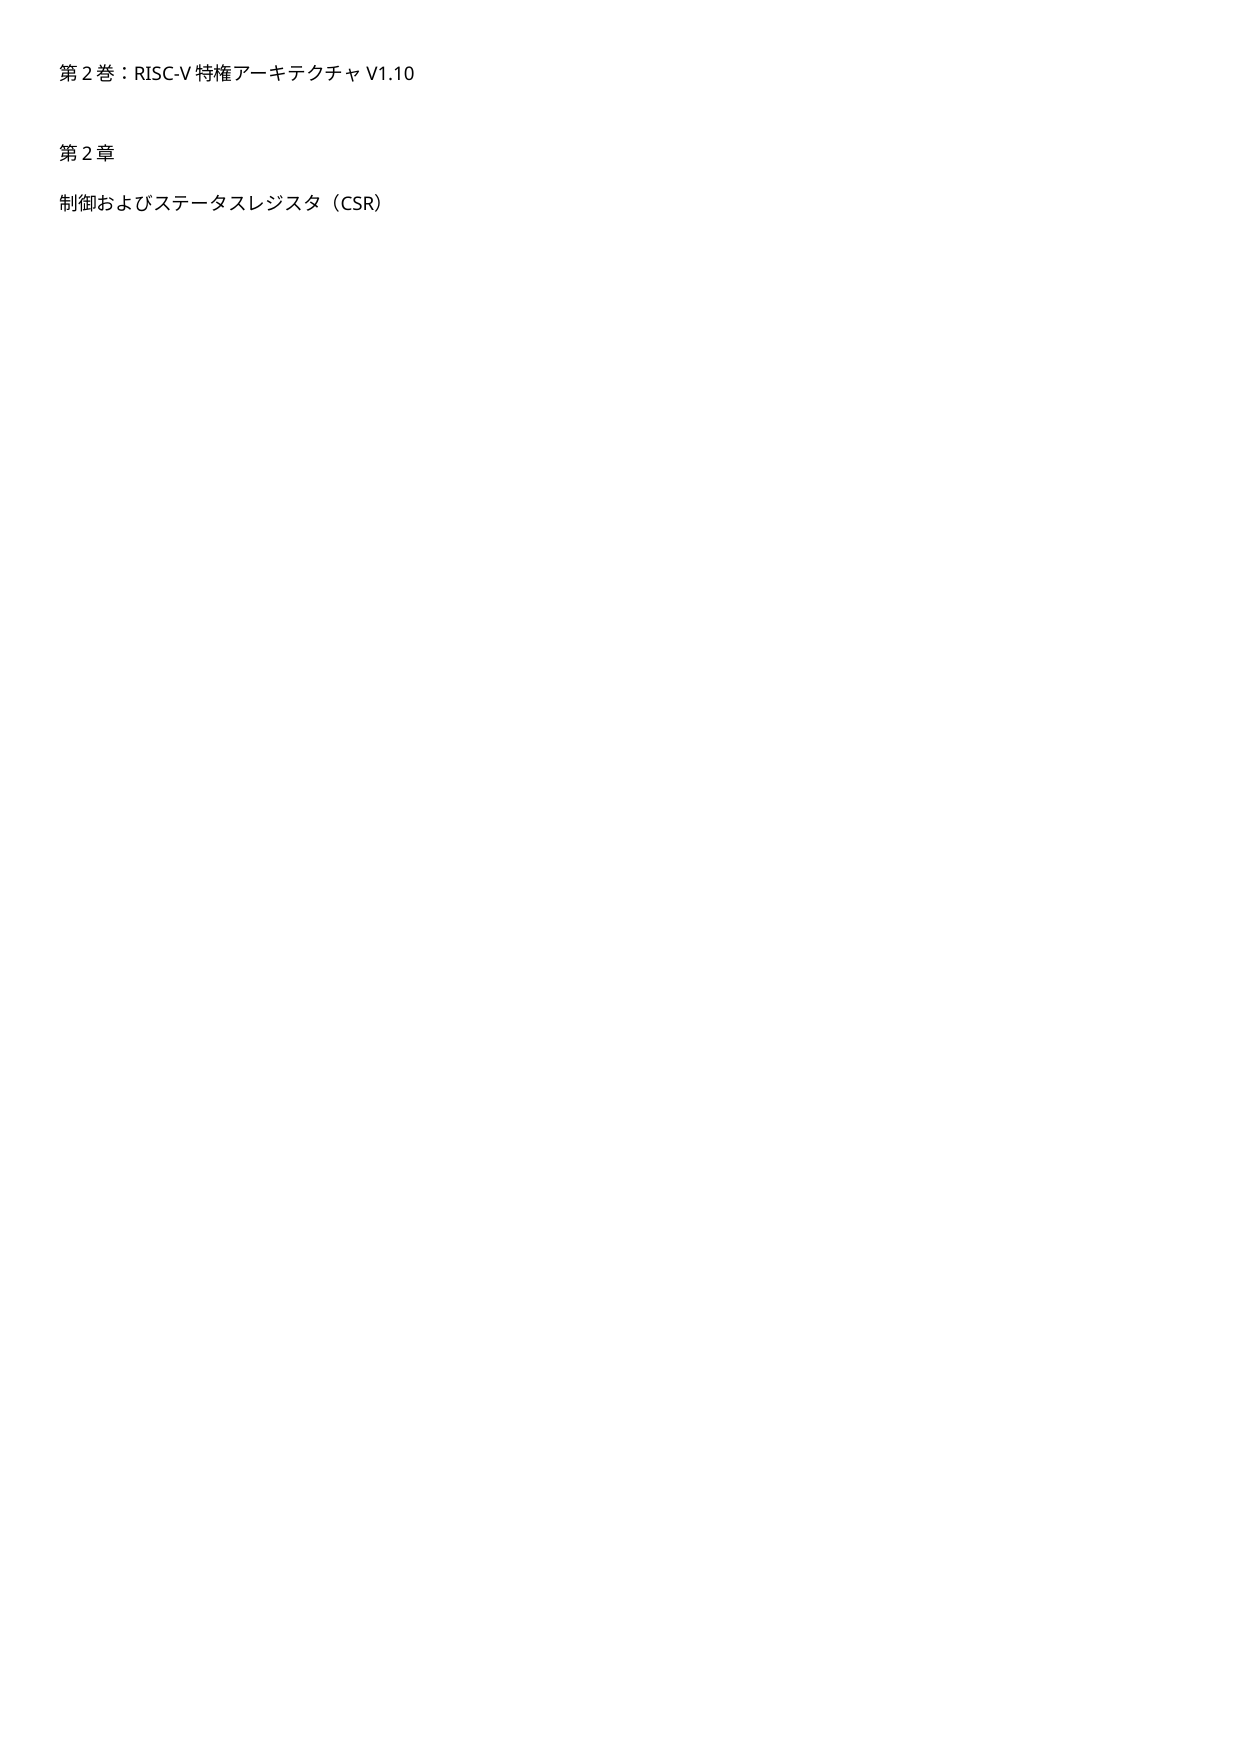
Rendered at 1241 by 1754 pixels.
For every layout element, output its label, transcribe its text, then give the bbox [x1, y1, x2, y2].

text 制御およびステータスレジスタ（CSR） [59, 191, 1181, 216]
text 第2章 [59, 141, 1181, 166]
